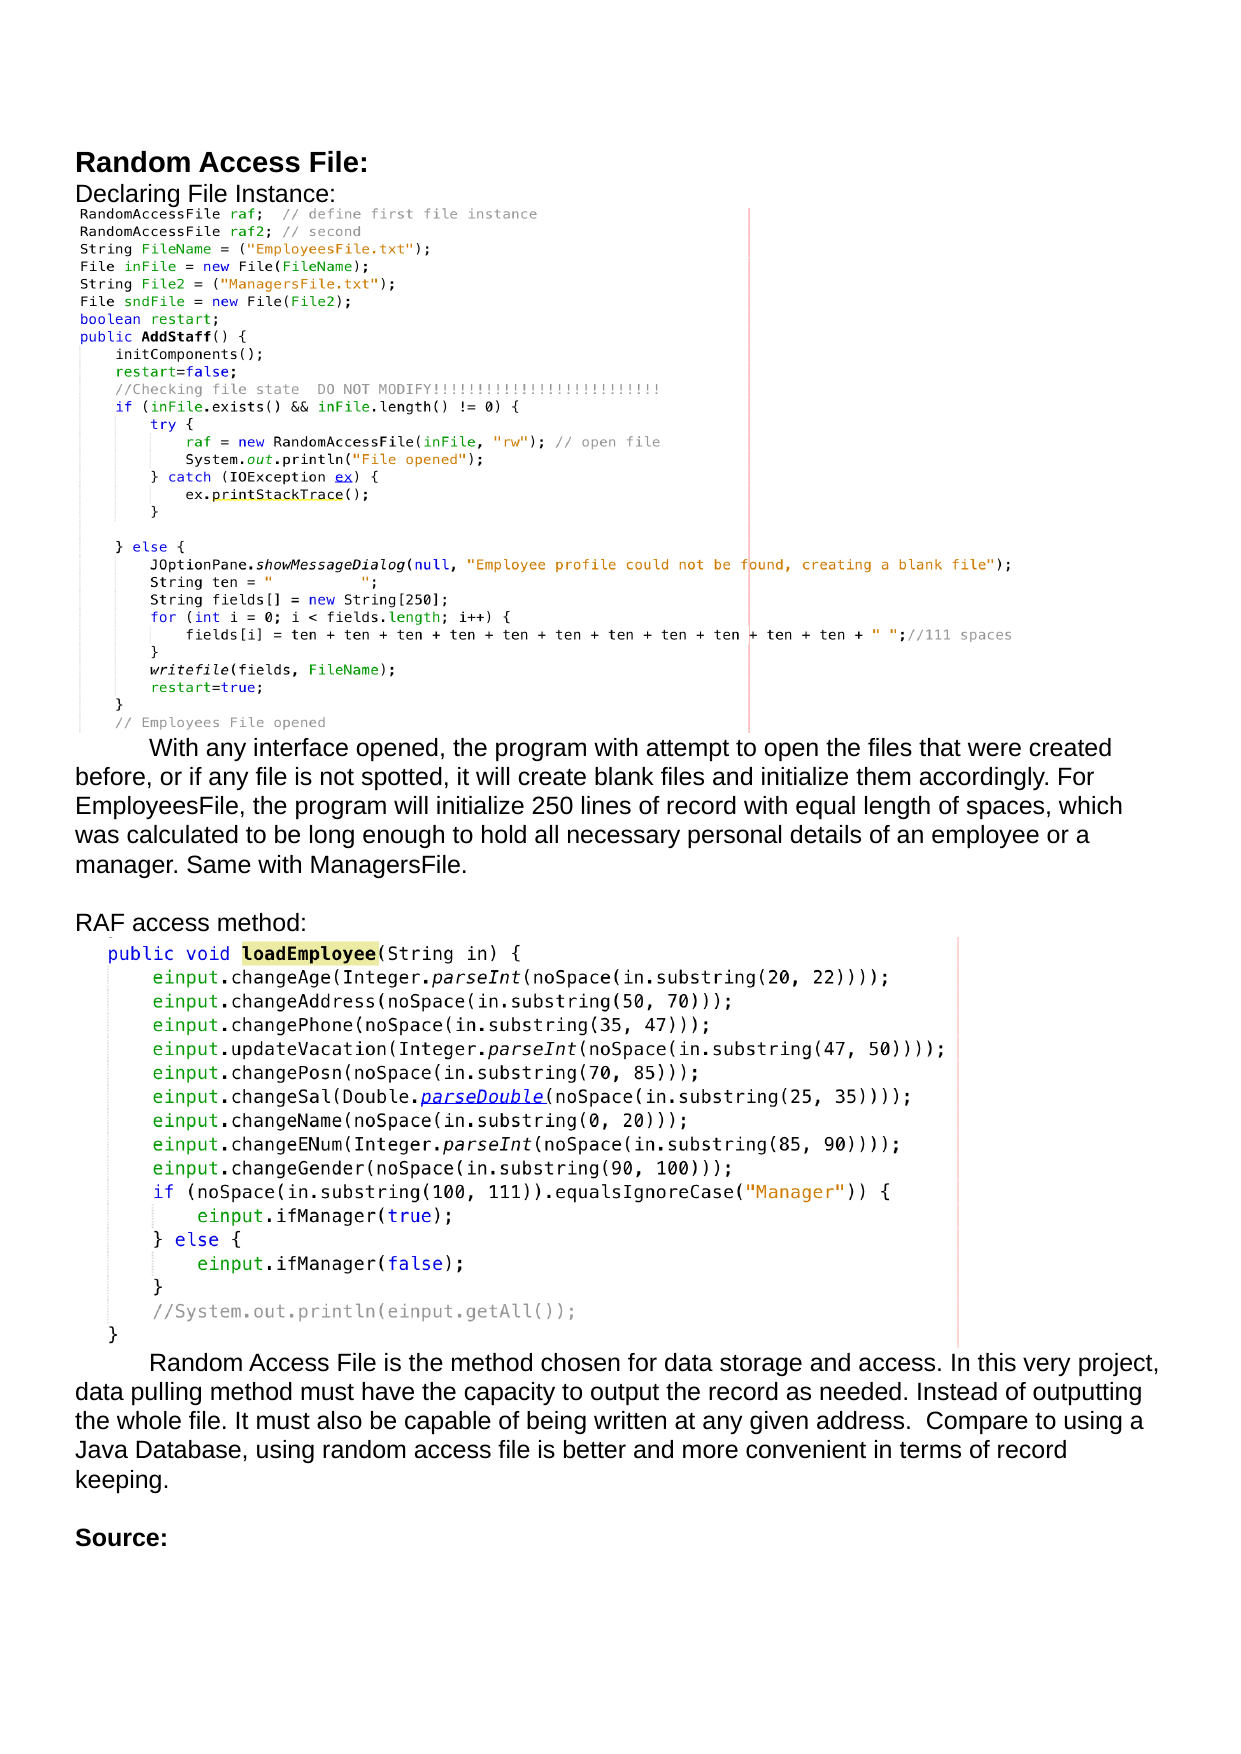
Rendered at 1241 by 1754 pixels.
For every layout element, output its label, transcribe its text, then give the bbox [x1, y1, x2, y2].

text Random Access File: [75, 144, 1163, 178]
text Random Access File is the method chosen for data storage and access. In this very project, data pulling method must have the capacity to output the record as needed. Instead of outputting the whole file. It must also be capable of being written at any given address. Compare to using a Java Database, using random access file is better and more convenient in terms of record keeping. [75, 1348, 1163, 1493]
text Declaring File Instance: [75, 179, 1163, 732]
text RAF access method: [75, 908, 1163, 937]
text Source: [75, 1523, 1163, 1552]
text With any interface opened, the program with attempt to open the files that were created before, or if any file is not spotted, it will create blank files and initialize them accordingly. For EmployeesFile, the program will initialize 250 lines of record with equal length of spaces, which was calculated to be long enough to hold all necessary personal details of an employee or a manager. Same with ManagersFile. [75, 733, 1163, 878]
